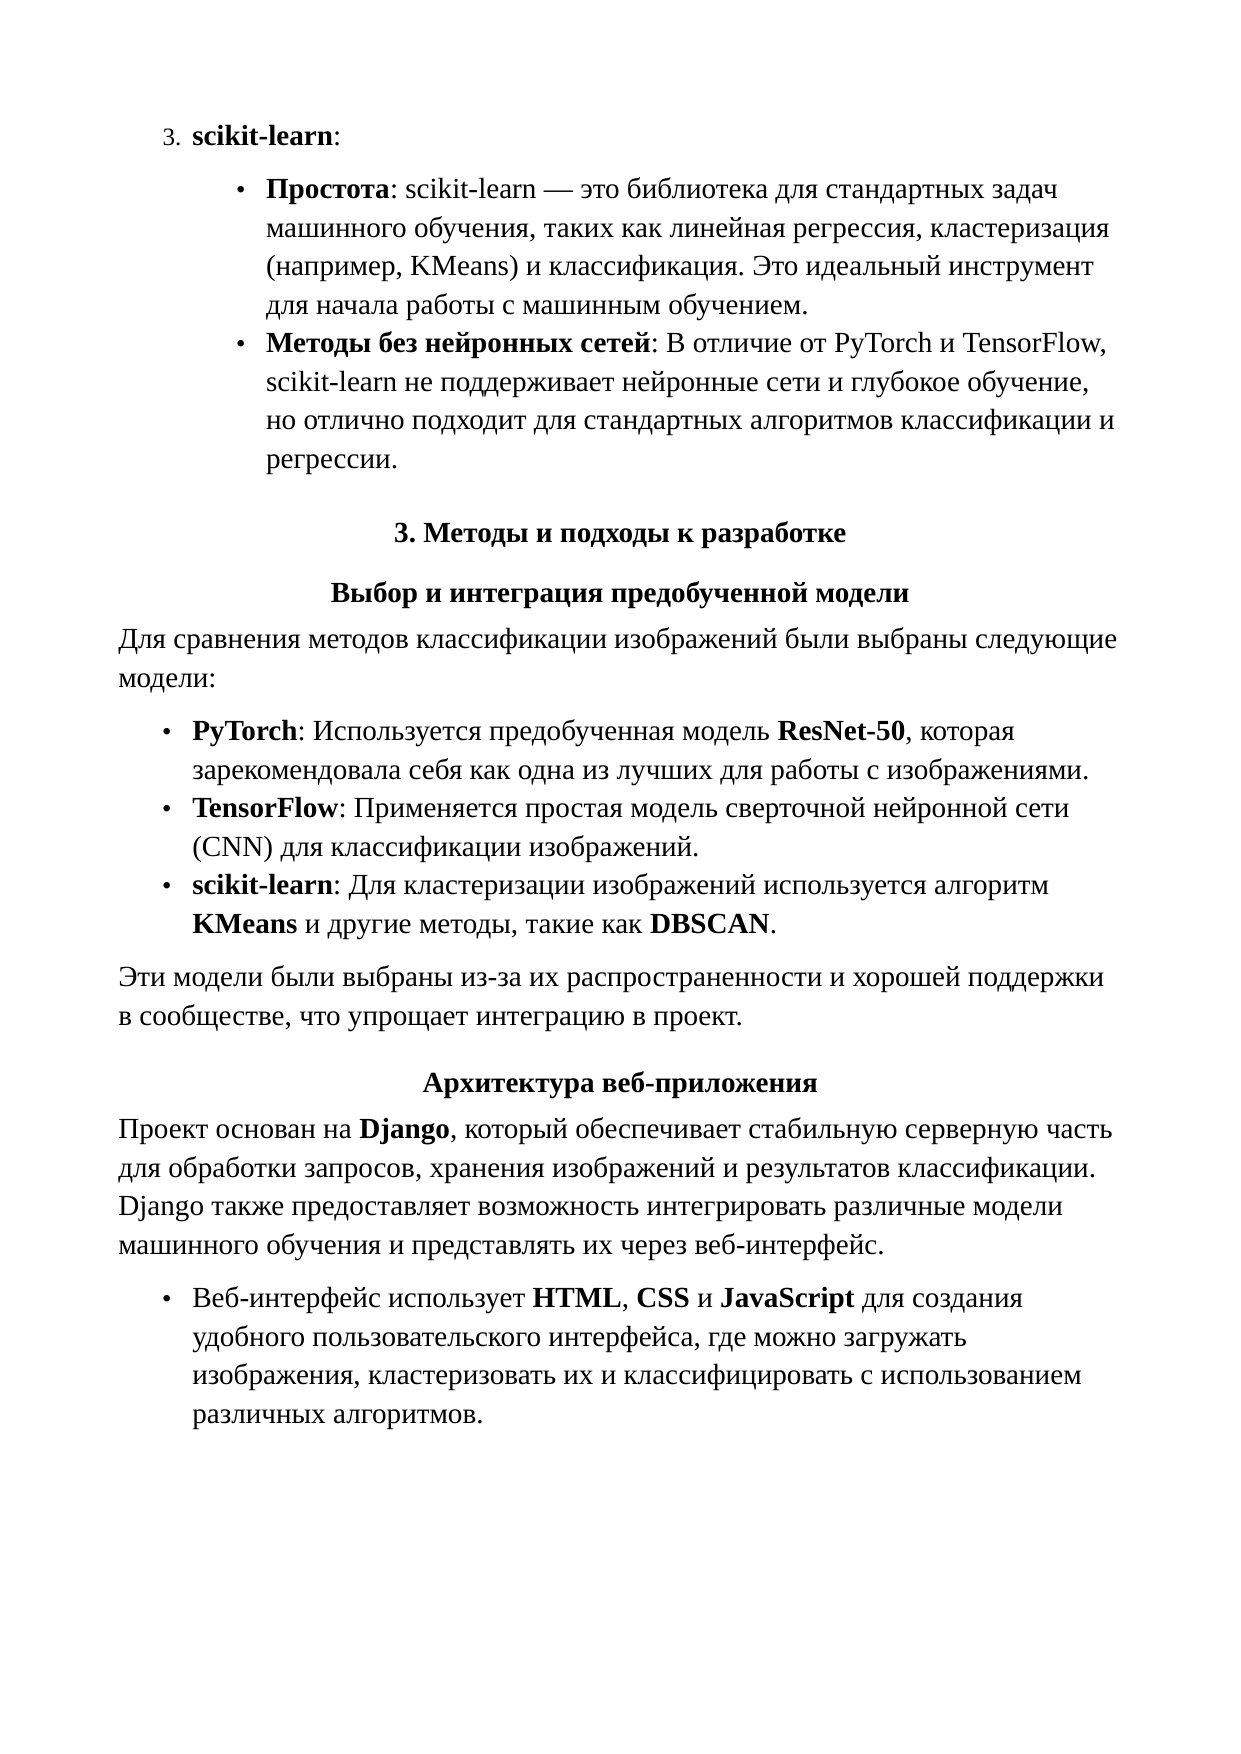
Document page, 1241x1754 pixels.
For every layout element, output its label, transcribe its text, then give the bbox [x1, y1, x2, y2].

list scikit-learn: [162, 118, 1122, 152]
subtitle Архитектура веб-приложения [118, 1065, 1122, 1099]
subtitle Выбор и интеграция предобученной модели [118, 576, 1122, 609]
text Для сравнения методов классификации изображений были выбраны следующие модели: [118, 622, 1122, 694]
list Веб-интерфейс использует HTML, CSS и JavaScript для создания удобного пользовательского интерфейса, где можно загружать изображения, кластеризовать их и классифицировать с использованием различных алгоритмов. [162, 1280, 1122, 1429]
list Простота: scikit-learn — это библиотека для стандартных задач машинного обучения, таких как линейная регрессия, кластеризация (например, KMeans) и классификация. Это идеальный инструмент для начала работы с машинным обучением. [236, 171, 1122, 320]
list PyTorch: Используется предобученная модель ResNet-50, которая зарекомендовала себя как одна из лучших для работы с изображениями. [162, 713, 1122, 785]
subtitle 3. Методы и подходы к разработке [118, 515, 1122, 548]
list TensorFlow: Применяется простая модель сверточной нейронной сети (CNN) для классификации изображений. [162, 790, 1122, 862]
list Методы без нейронных сетей: В отличие от PyTorch и TensorFlow, scikit-learn не поддерживает нейронные сети и глубокое обучение, но отлично подходит для стандартных алгоритмов классификации и регрессии. [236, 325, 1122, 474]
text Проект основан на Django, который обеспечивает стабильную серверную часть для обработки запросов, хранения изображений и результатов классификации. Django также предоставляет возможность интегрировать различные модели машинного обучения и представлять их через веб-интерфейс. [118, 1111, 1122, 1261]
list scikit-learn: Для кластеризации изображений используется алгоритм KMeans и другие методы, такие как DBSCAN. [162, 867, 1122, 939]
text Эти модели были выбраны из-за их распространенности и хорошей поддержки в сообществе, что упрощает интеграцию в проект. [118, 959, 1122, 1031]
